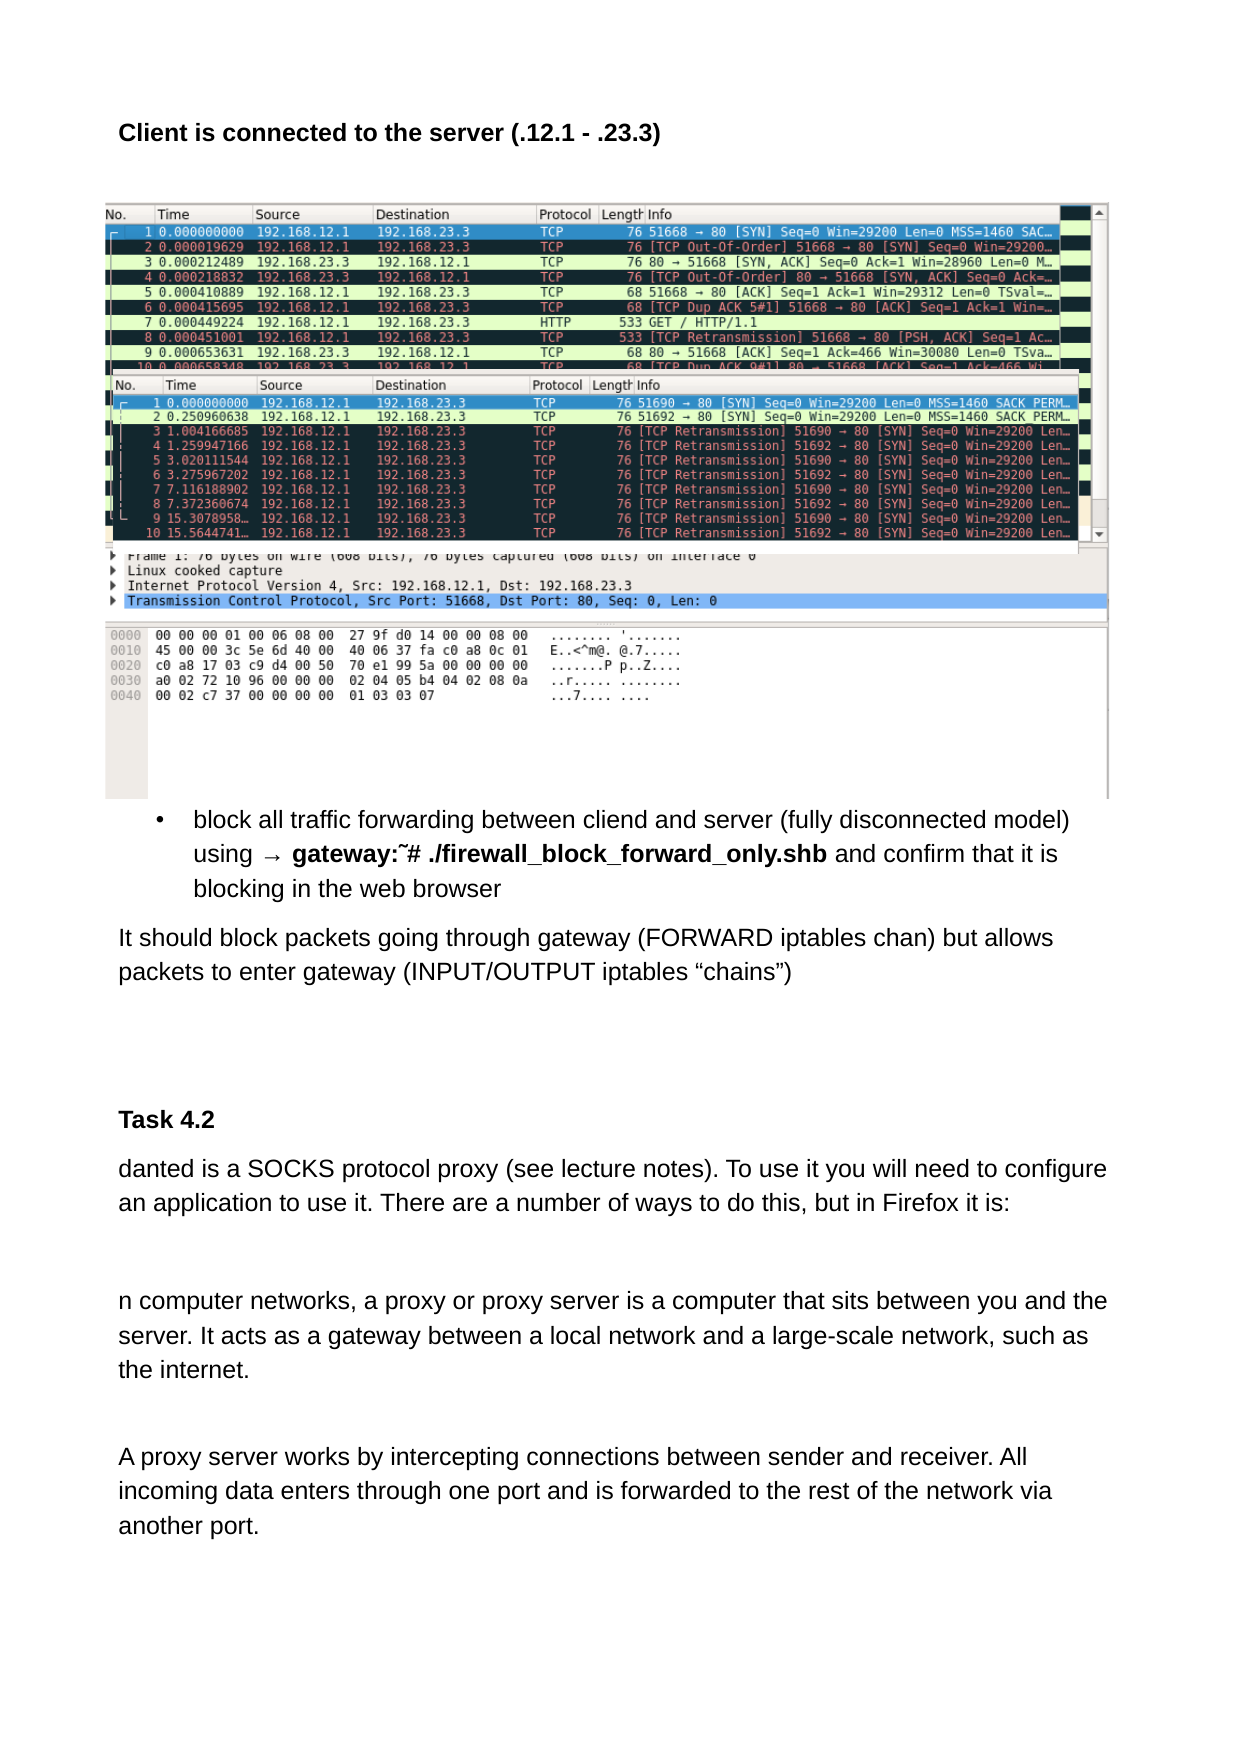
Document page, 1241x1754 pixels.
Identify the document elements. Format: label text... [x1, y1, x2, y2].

text Task 4.2 [118, 1104, 1122, 1133]
picture [105, 202, 1110, 799]
text A proxy server works by intercepting connections between sender and receiver. All incoming data enters through one port and is forwarded to the rest of the network via another port. [118, 1442, 1122, 1539]
text It should block packets going through gateway (FORWARD iptables chan) but allows packets to enter gateway (INPUT/OUTPUT iptables “chains”) [118, 923, 1122, 986]
text danted is a SOCKS protocol proxy (see lecture notes). To use it you will need to configure an application to use it. There are a number of ways to do this, but in Firefox it is: [118, 1154, 1122, 1217]
text Client is connected to the server (.12.1 - .23.3) [118, 118, 1122, 147]
text n computer networks, a proxy or proxy server is a computer that sits between you and the server. It acts as a gateway between a local network and a large-scale network, such as the internet. [118, 1286, 1122, 1384]
list block all traffic forwarding between cliend and server (fully disconnected model) using → gateway:˜# ./firewall_block_forward_only.shb and confirm that it is blocking in the web browser [156, 467, 1122, 903]
